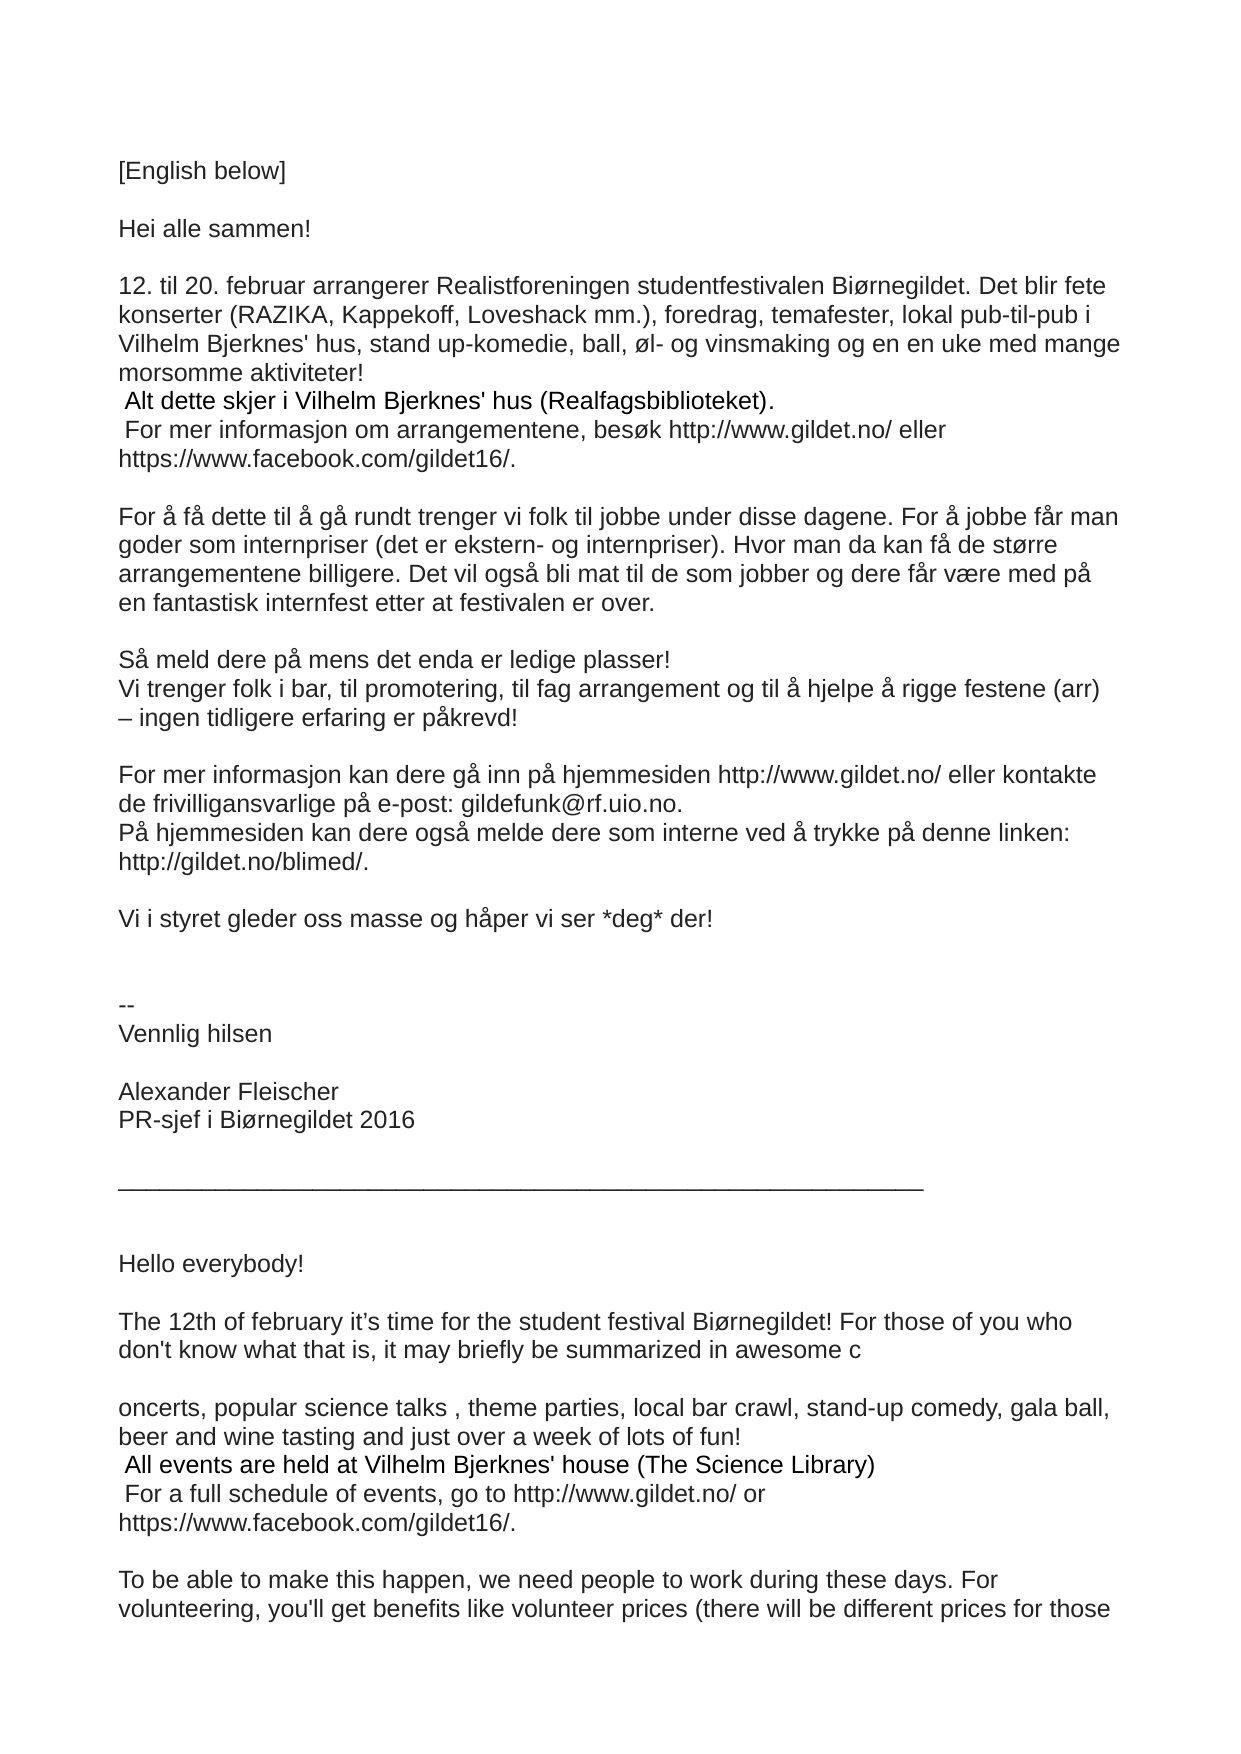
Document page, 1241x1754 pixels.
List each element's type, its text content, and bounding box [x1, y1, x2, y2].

text [English below] Hei alle sammen! 12. til 20. februar arrangerer Realistforeningen studentfestivalen Biørnegildet. Det blir fete konserter (RAZIKA, Kappekoff, Loveshack mm.), foredrag, temafester, lokal pub-til-pub i Vilhelm Bjerknes' hus, stand up-komedie, ball, øl- og vinsmaking og en en uke med mange morsomme aktiviteter! [118, 156, 1122, 386]
text ​​ [118, 118, 1122, 147]
text ​ Alt dette skjer i Vilhelm Bjerknes' hus (Realfagsbiblioteket)​. [118, 386, 1122, 415]
text For mer informasjon om arrangementene, besøk http://www.gildet.no/ eller https://www.facebook.com/gildet16/. For å få dette til å gå rundt trenger vi folk til jobbe under disse dagene. For å jobbe får man goder som internpriser (det er ekstern- og internpriser). Hvor man da kan få de større arrangementene billigere. Det vil også bli mat til de som jobber og dere får være med på en fantastisk internfest etter at festivalen er over. Så meld dere på mens det enda er ledige plasser! Vi trenger folk i bar, til promotering, til fag arrangement og til å hjelpe å rigge festene (arr) – ingen tidligere erfaring er påkrevd! For mer informasjon kan dere gå inn på hjemmesiden http://www.gildet.no/ eller kontakte de frivilligansvarlige på e-post: gildefunk@rf.uio.no. På hjemmesiden kan dere også melde dere som interne ved å trykke på denne linken: http://gildet.no/blimed/. Vi i styret gleder oss masse og håper vi ser *deg* der! -- Vennlig hilsen Alexander Fleischer PR-sjef i Biørnegildet 2016 __________________________________________________________ Hello everybody! The 12th of february it’s time for the student festival Biørnegildet! For those of you who don't know what that is, it may briefly be summarized in awesome c [118, 415, 1122, 1364]
text For a full schedule of events, go to http://www.gildet.no/ or https://www.facebook.com/gildet16/. To be able to make this happen, we need people to work during these days. For volunteering, you'll get benefits like volunteer prices (there will be different prices for those [118, 1479, 1122, 1623]
text ​​ [118, 1364, 1122, 1393]
text ​ All events are held at Vilhelm Bjerknes' house (The Science Library)​ [118, 1450, 1122, 1479]
text oncerts, popular science talks , theme parties, local bar crawl, stand-up comedy, gala ball, beer and wine tasting and just over a week of lots of fun! [118, 1393, 1122, 1450]
